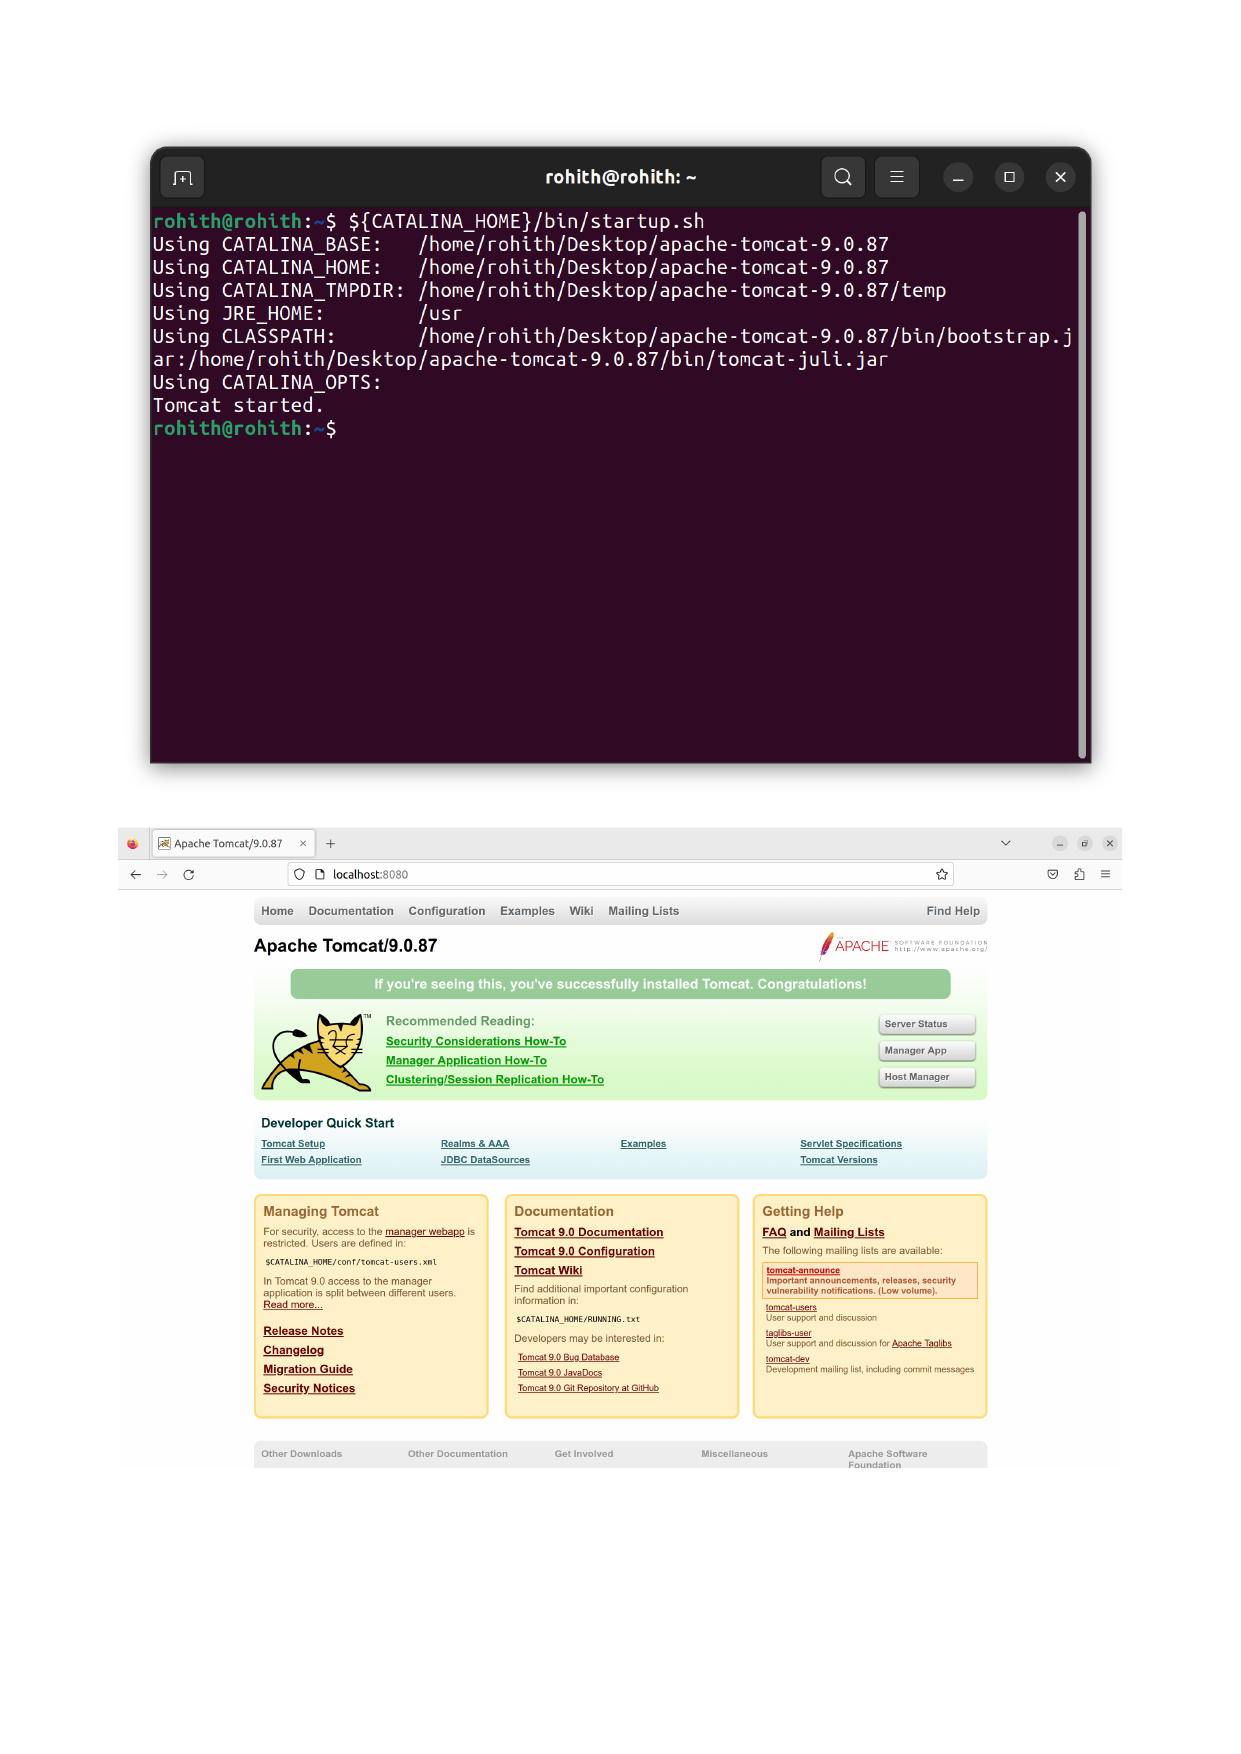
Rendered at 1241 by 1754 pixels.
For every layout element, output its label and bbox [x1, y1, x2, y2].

picture [118, 118, 1123, 799]
picture [118, 827, 1123, 1468]
